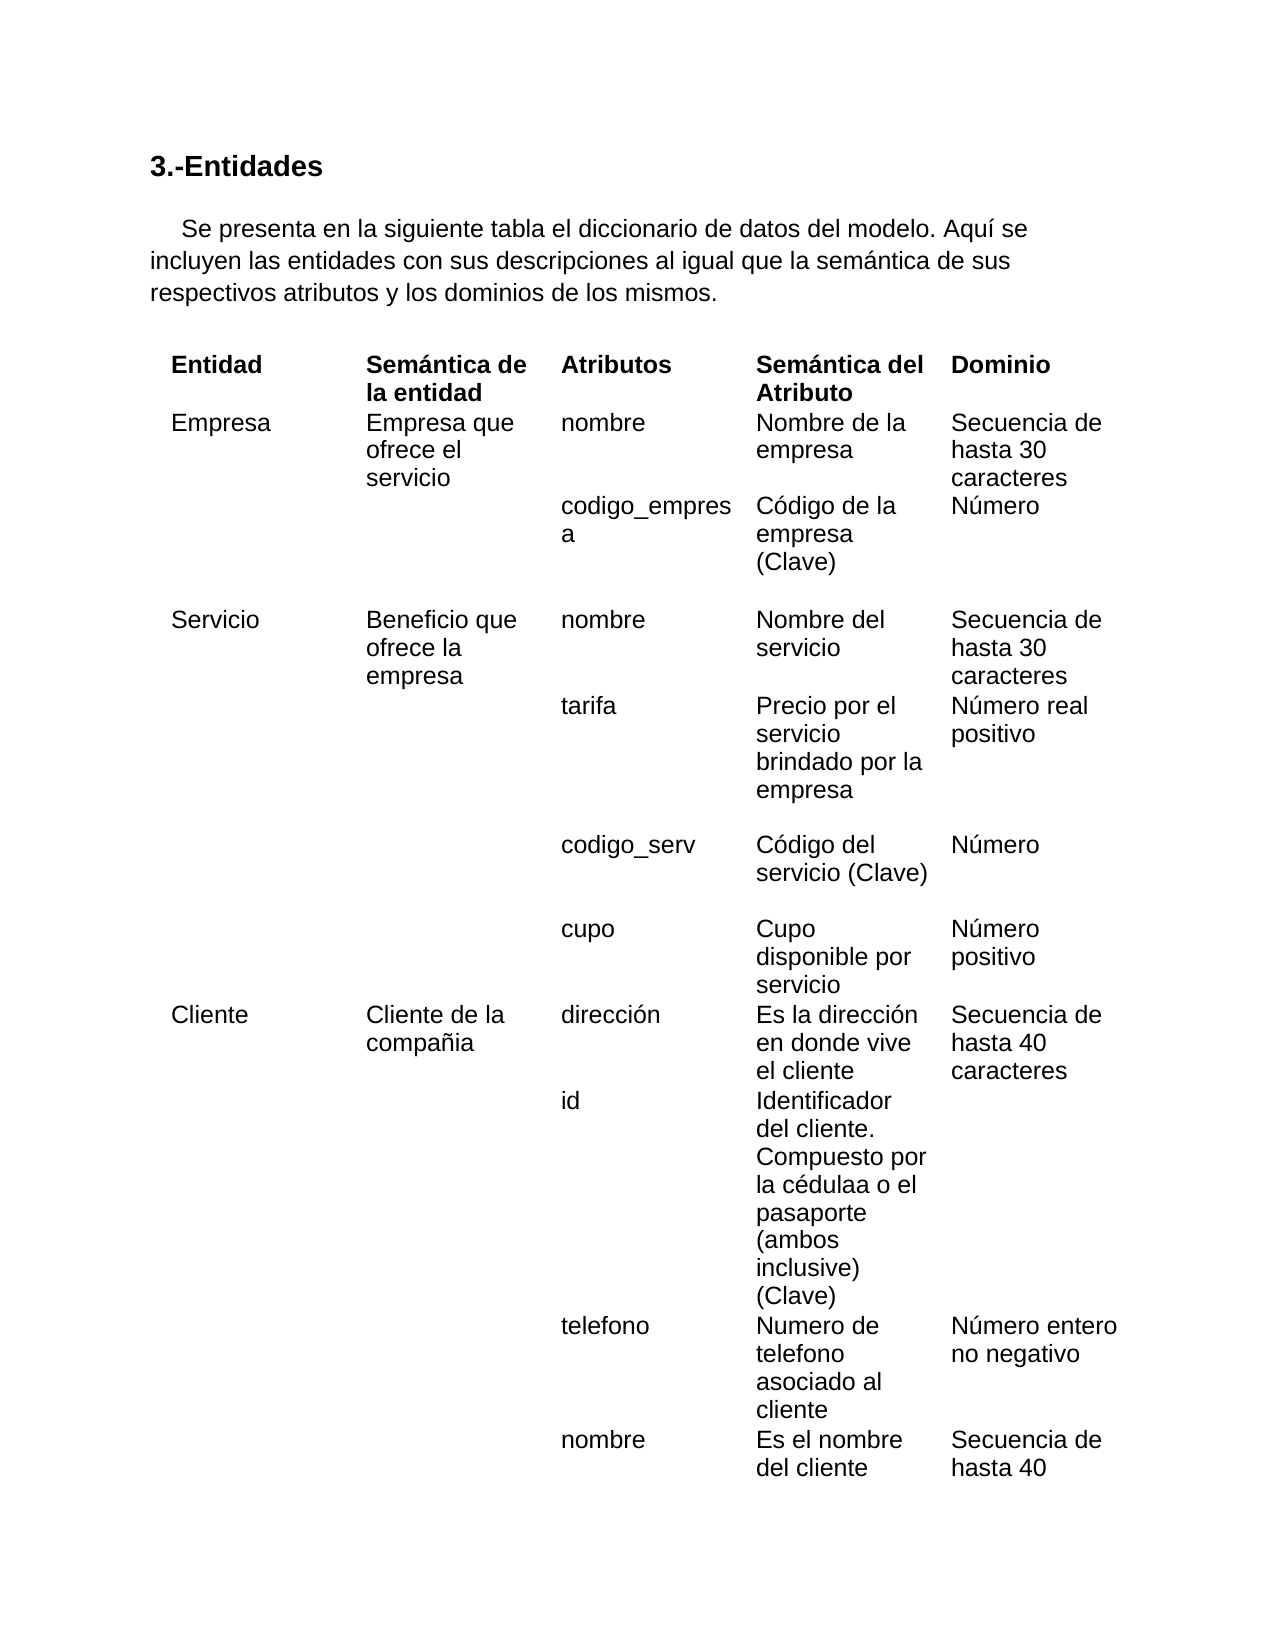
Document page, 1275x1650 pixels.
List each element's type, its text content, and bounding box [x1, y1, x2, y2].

table_header Atributos [551, 350, 744, 406]
table_cell telefono [551, 1312, 744, 1424]
table_cell [356, 1426, 549, 1482]
text 3.-Entidades [150, 150, 1125, 183]
table_cell Secuencia de hasta 40 [941, 1426, 1134, 1482]
table_header Dominio [941, 350, 1134, 406]
table_cell Numero de telefono asociado al cliente [746, 1312, 939, 1424]
table_cell Cliente de la compañia [356, 1001, 549, 1084]
table_cell [356, 692, 549, 999]
table_cell Es el nombre del cliente [746, 1426, 939, 1482]
table_cell Secuencia de hasta 30 caracteres Número [941, 408, 1134, 604]
table_header Semántica de la entidad [356, 350, 549, 406]
table_cell [161, 1087, 354, 1310]
table_cell Secuencia de hasta 30 caracteres [941, 606, 1134, 689]
table_cell Es la dirección en donde vive el cliente [746, 1001, 939, 1084]
table_cell Empresa [161, 408, 354, 604]
table_cell id [551, 1087, 744, 1310]
table_header Entidad [161, 350, 354, 406]
table_cell [161, 692, 354, 999]
table_cell Nombre del servicio [746, 606, 939, 689]
table_cell Precio por el servicio brindado por la empresa Código del servicio (Clave) Cupo disponible por servicio [746, 692, 939, 999]
table_cell Número entero no negativo [941, 1312, 1134, 1424]
table_cell Nombre de la empresa Código de la empresa (Clave) [746, 408, 939, 604]
table_cell Secuencia de hasta 40 caracteres [941, 1001, 1134, 1084]
table_cell Servicio [161, 606, 354, 689]
table_cell nombre [551, 606, 744, 689]
table_cell tarifa codigo_serv cupo [551, 692, 744, 999]
table_cell nombre codigo_empresa [551, 408, 744, 604]
table_cell [356, 1087, 549, 1310]
table_cell [161, 1426, 354, 1482]
table_cell Empresa que ofrece el servicio [356, 408, 549, 604]
table_cell dirección [551, 1001, 744, 1084]
table_cell [356, 1312, 549, 1424]
table_cell Identificador del cliente. Compuesto por la cédulaa o el pasaporte (ambos inclusive) (Clave) [746, 1087, 939, 1310]
table_cell Número real positivo Número Número positivo [941, 692, 1134, 999]
table_header Semántica del Atributo [746, 350, 939, 406]
table_cell Cliente [161, 1001, 354, 1084]
table_cell [941, 1087, 1134, 1310]
table_cell nombre [551, 1426, 744, 1482]
table_cell Beneficio que ofrece la empresa [356, 606, 549, 689]
table_cell [161, 1312, 354, 1424]
text Se presenta en la siguiente tabla el diccionario de datos del modelo. Aquí se incluyen las entidades con sus descripciones al igual que la semántica de sus respectivos atributos y los dominios de los mismos. [150, 215, 1125, 307]
